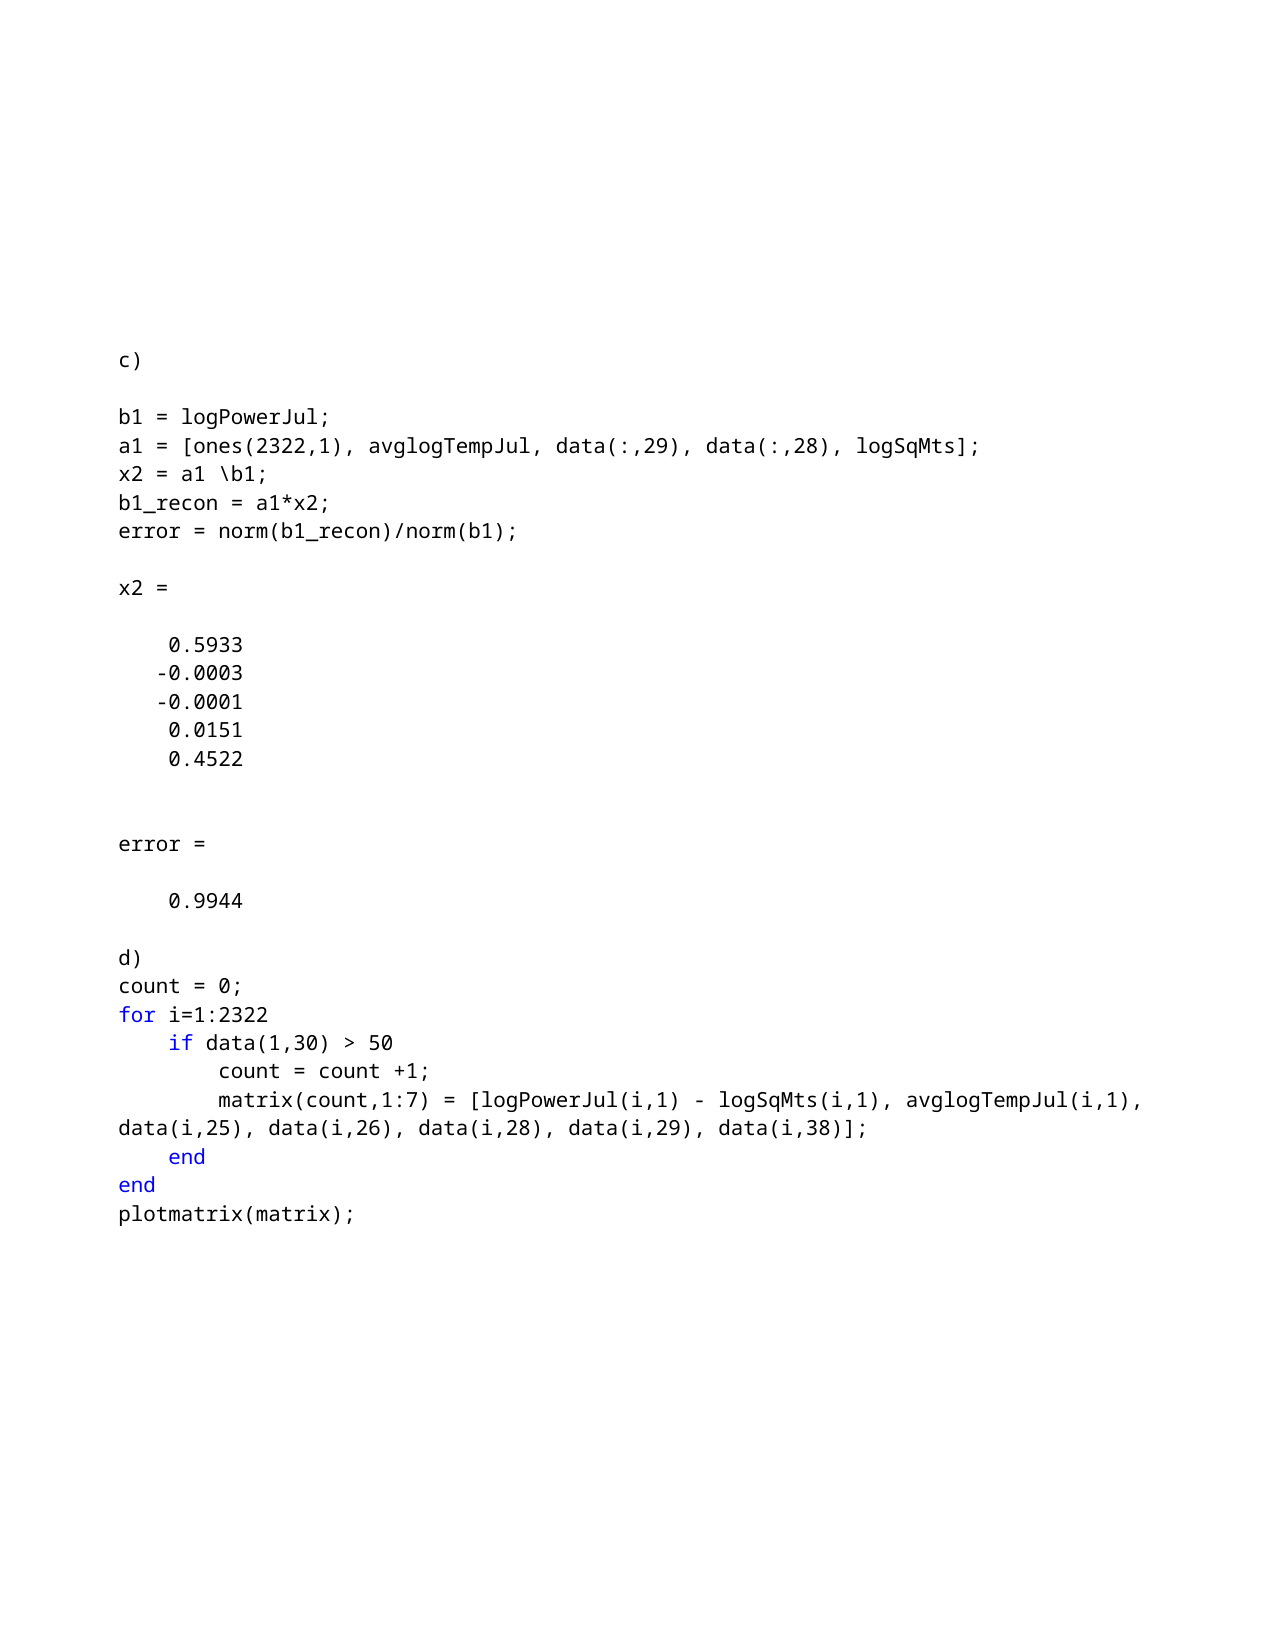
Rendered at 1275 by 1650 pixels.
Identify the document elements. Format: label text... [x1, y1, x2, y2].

text end [118, 1170, 1157, 1199]
text b1_recon = a1*x2; [118, 488, 1157, 516]
text 0.0151 [118, 715, 1157, 744]
text 0.5933 [118, 630, 1157, 658]
text for i=1:2322 [118, 1000, 1157, 1028]
text count = count +1; [118, 1057, 1157, 1085]
text -0.0003 [118, 658, 1157, 687]
text x2 = a1 \b1; [118, 459, 1157, 488]
text c) [118, 346, 1157, 374]
text 0.4522 [118, 744, 1157, 772]
text b1 = logPowerJul; [118, 402, 1157, 431]
text x2 = [118, 573, 1157, 602]
text 0.9944 [118, 886, 1157, 914]
text error = norm(b1_recon)/norm(b1); [118, 516, 1157, 545]
text count = 0; [118, 971, 1157, 1000]
text matrix(count,1:7) = [logPowerJul(i,1) - logSqMts(i,1), avglogTempJul(i,1), data(i,25), data(i,26), data(i,28), data(i,29), data(i,38)]; [118, 1085, 1157, 1142]
text d) [118, 943, 1157, 971]
text a1 = [ones(2322,1), avglogTempJul, data(:,29), data(:,28), logSqMts]; [118, 431, 1157, 459]
text -0.0001 [118, 687, 1157, 715]
text plotmatrix(matrix); [118, 1199, 1157, 1227]
text error = [118, 829, 1157, 857]
text end [118, 1142, 1157, 1170]
text if data(1,30) > 50 [118, 1028, 1157, 1057]
